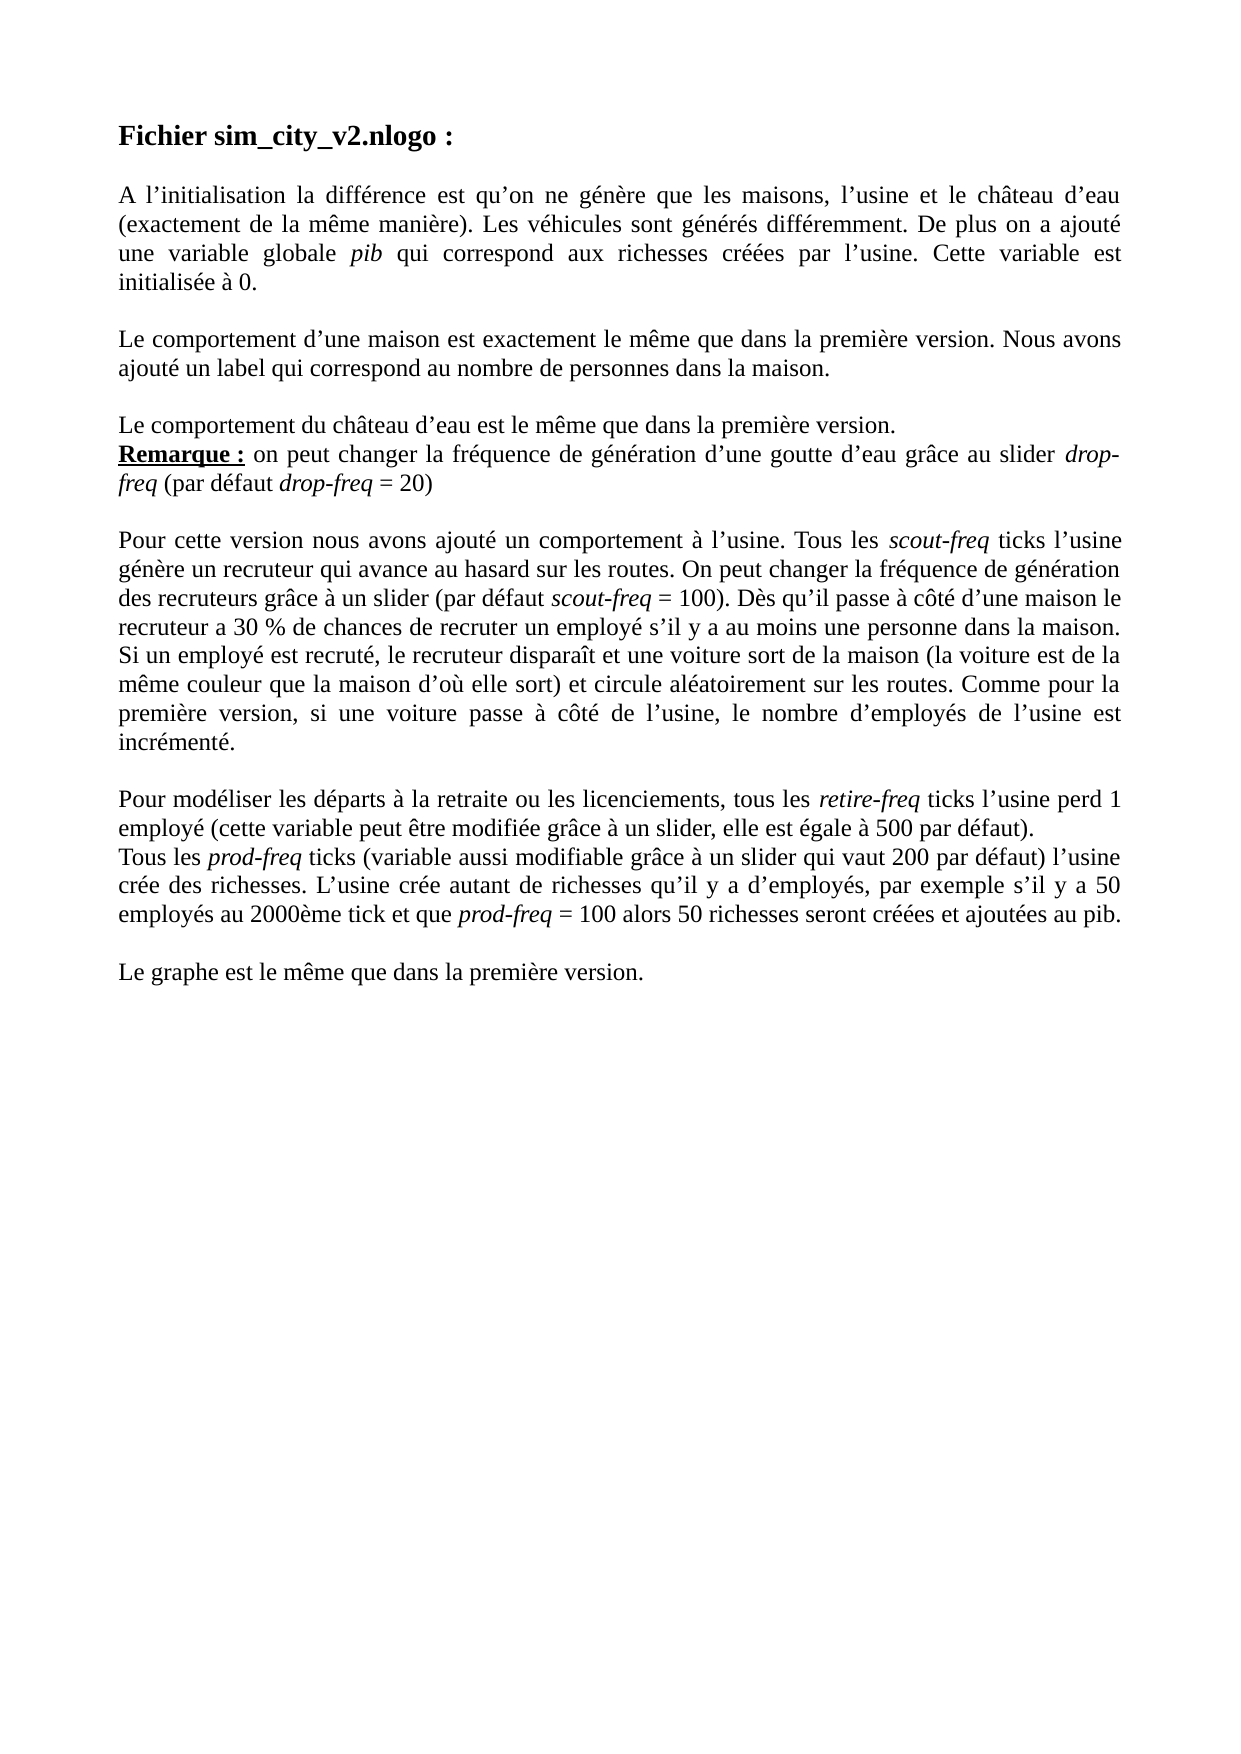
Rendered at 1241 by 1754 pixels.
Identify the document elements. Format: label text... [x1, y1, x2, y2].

text Le comportement d’une maison est exactement le même que dans la première version. Nous avons ajouté un label qui correspond au nombre de personnes dans la maison. [118, 324, 1122, 382]
text Remarque : on peut changer la fréquence de génération d’une goutte d’eau grâce au slider drop-freq (par défaut drop-freq = 20) [118, 439, 1122, 497]
text Pour modéliser les départs à la retraite ou les licenciements, tous les retire-freq ticks l’usine perd 1 employé (cette variable peut être modifiée grâce à un slider, elle est égale à 500 par défaut). [118, 784, 1122, 842]
text Le comportement du château d’eau est le même que dans la première version. [118, 410, 1122, 439]
text Pour cette version nous avons ajouté un comportement à l’usine. Tous les scout-freq ticks l’usine génère un recruteur qui avance au hasard sur les routes. On peut changer la fréquence de génération des recruteurs grâce à un slider (par défaut scout-freq = 100). Dès qu’il passe à côté d’une maison le recruteur a 30 % de chances de recruter un employé s’il y a au moins une personne dans la maison. Si un employé est recruté, le recruteur disparaît et une voiture sort de la maison (la voiture est de la même couleur que la maison d’où elle sort) et circule aléatoirement sur les routes. Comme pour la première version, si une voiture passe à côté de l’usine, le nombre d’employés de l’usine est incrémenté. [118, 525, 1122, 755]
text Le graphe est le même que dans la première version. [118, 957, 1122, 985]
text A l’initialisation la différence est qu’on ne génère que les maisons, l’usine et le château d’eau (exactement de la même manière). Les véhicules sont générés différemment. De plus on a ajouté une variable globale pib qui correspond aux richesses créées par l’usine. Cette variable est initialisée à 0. [118, 180, 1122, 295]
text Fichier sim_city_v2.nlogo : [118, 118, 1122, 152]
text Tous les prod-freq ticks (variable aussi modifiable grâce à un slider qui vaut 200 par défaut) l’usine crée des richesses. L’usine crée autant de richesses qu’il y a d’employés, par exemple s’il y a 50 employés au 2000ème tick et que prod-freq = 100 alors 50 richesses seront créées et ajoutées au pib. [118, 842, 1122, 928]
